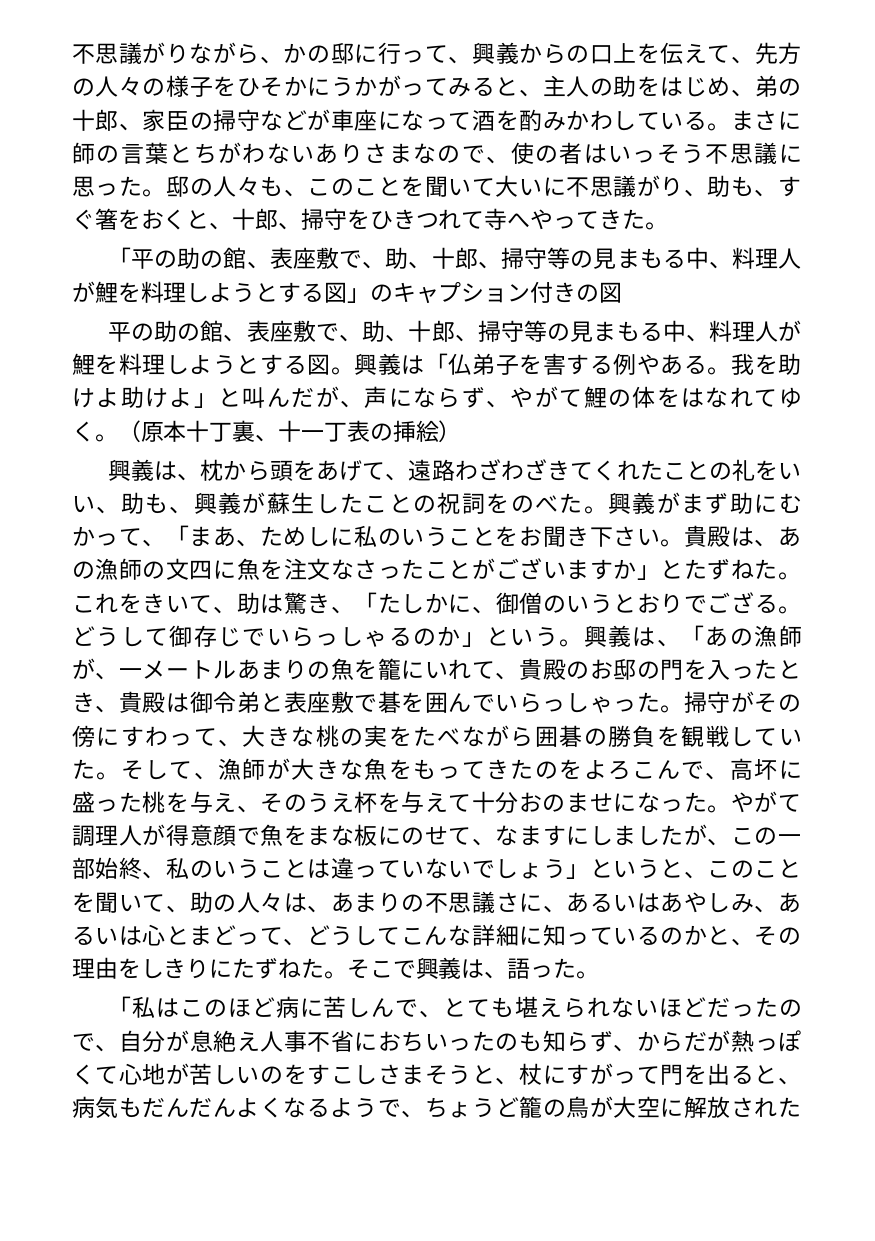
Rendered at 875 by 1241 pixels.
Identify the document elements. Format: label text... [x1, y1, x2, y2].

text 「私はこのほど病に苦しんで、とても堪えられないほどだったので、自分が息絶え人事不省におちいったのも知らず、からだが熱っぽくて心地が苦しいのをすこしさまそうと、杖にすがって門を出ると、病気もだんだんよくなるようで、ちょうど籠の鳥が大空に解放された [72, 990, 802, 1123]
text 不思議がりながら、かの邸に行って、興義からの口上を伝えて、先方の人々の様子をひそかにうかがってみると、主人の助をはじめ、弟の十郎、家臣の掃守などが車座になって酒を酌みかわしている。まさに師の言葉とちがわないありさまなので、使の者はいっそう不思議に思った。邸の人々も、このことを聞いて大いに不思議がり、助も、すぐ箸をおくと、十郎、掃守をひきつれて寺へやってきた。 [72, 36, 802, 235]
text 平の助の館、表座敷で、助、十郎、掃守等の見まもる中、料理人が鯉を料理しようとする図。興義は「仏弟子を害する例やある。我を助けよ助けよ」と叫んだが、声にならず、やがて鯉の体をはなれてゆく。（原本十丁裏、十一丁表の挿絵） [72, 314, 802, 447]
text 「平の助の館、表座敷で、助、十郎、掃守等の見まもる中、料理人が鯉を料理しようとする図」のキャプション付きの図 [72, 241, 802, 308]
text 興義は、枕から頭をあげて、遠路わざわざきてくれたことの礼をいい、助も、興義が蘇生したことの祝詞をのべた。興義がまず助にむかって、「まあ、ためしに私のいうことをお聞き下さい。貴殿は、あの漁師の文四に魚を注文なさったことがございますか」とたずねた。これをきいて、助は驚き、「たしかに、御僧のいうとおりでござる。どうして御存じでいらっしゃるのか」という。興義は、「あの漁師が、一メートルあまりの魚を籠にいれて、貴殿のお邸の門を入ったとき、貴殿は御令弟と表座敷で碁を囲んでいらっしゃった。掃守がその傍にすわって、大きな桃の実をたべながら囲碁の勝負を観戦していた。そして、漁師が大きな魚をもってきたのをよろこんで、高坏に盛った桃を与え、そのうえ杯を与えて十分おのませになった。やがて調理人が得意顔で魚をまな板にのせて、なますにしましたが、この一部始終、私のいうことは違っていないでしょう」というと、このことを聞いて、助の人々は、あまりの不思議さに、あるいはあやしみ、あるいは心とまどって、どうしてこんな詳細に知っているのかと、その理由をしきりにたずねた。そこで興義は、語った。 [72, 453, 802, 984]
